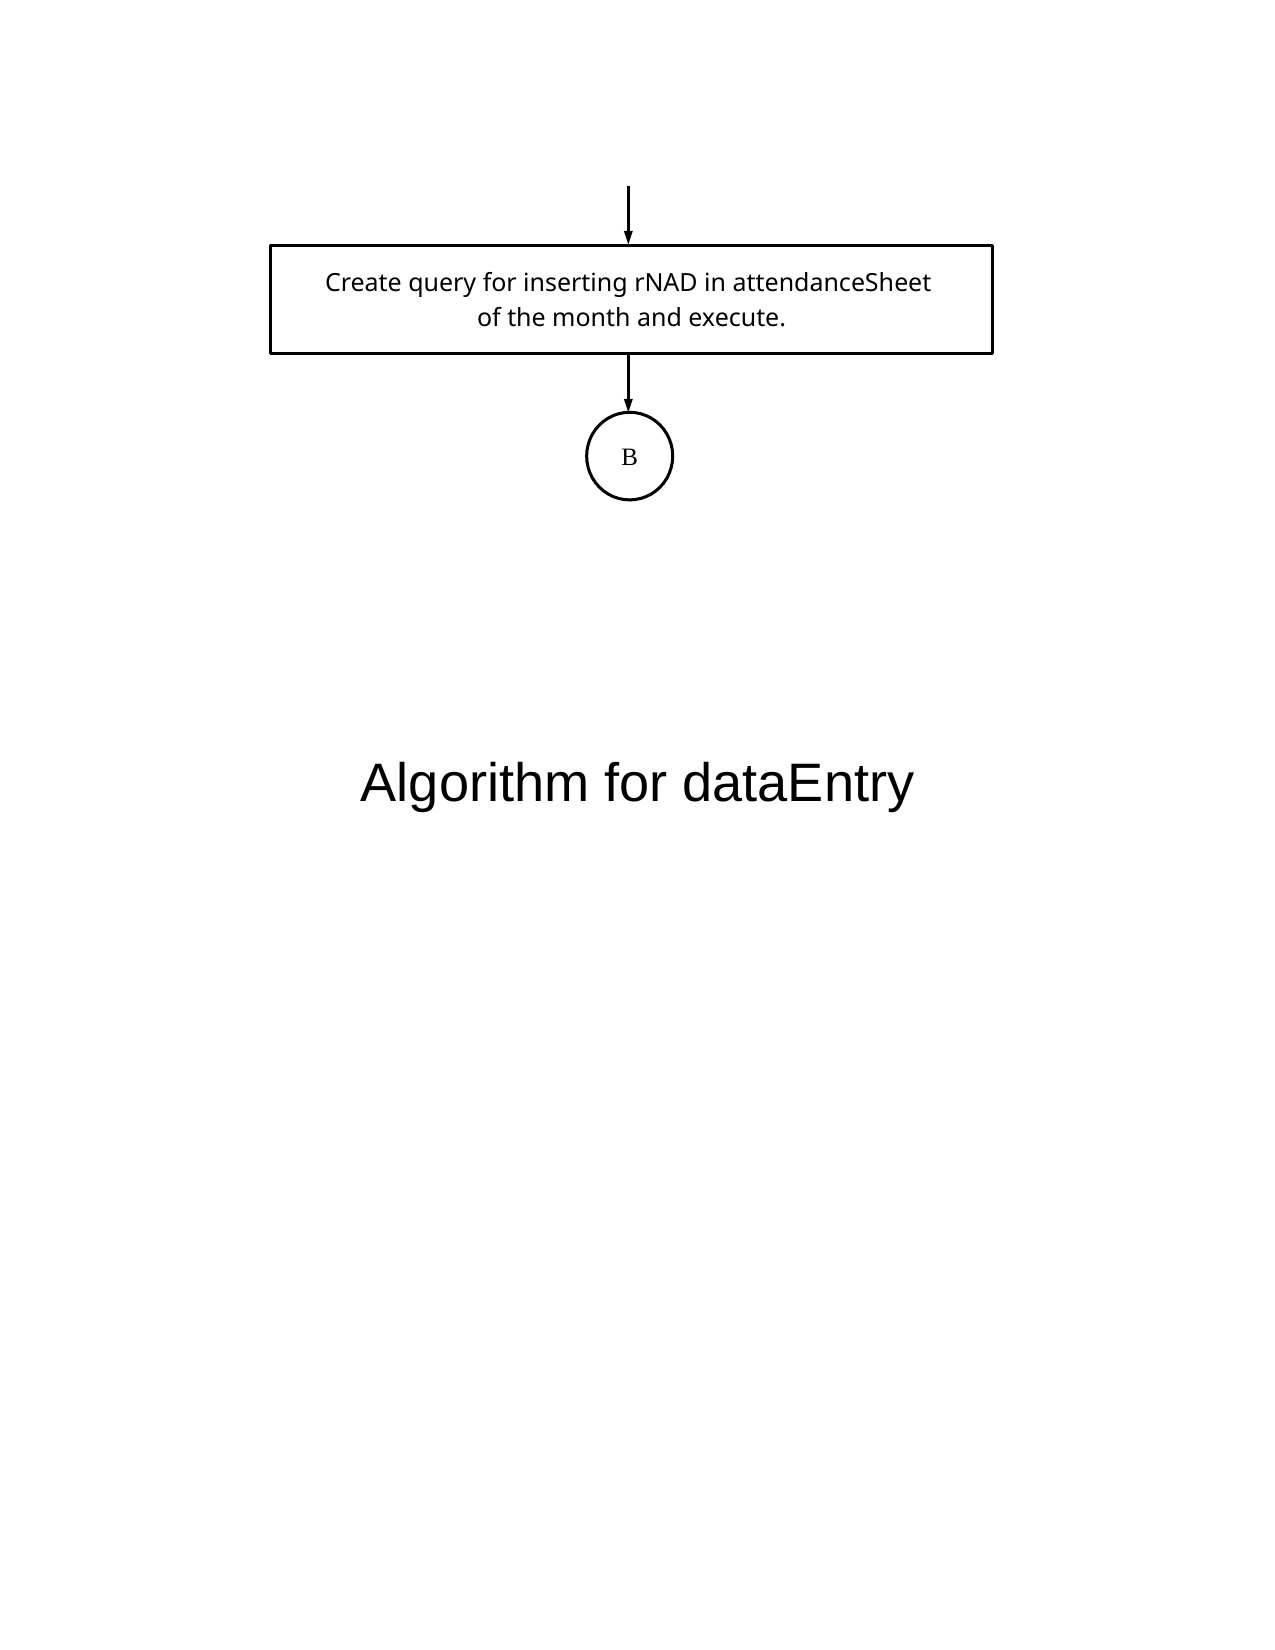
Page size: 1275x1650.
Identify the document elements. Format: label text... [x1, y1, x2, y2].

text Algorithm for dataEntry [118, 751, 1157, 813]
